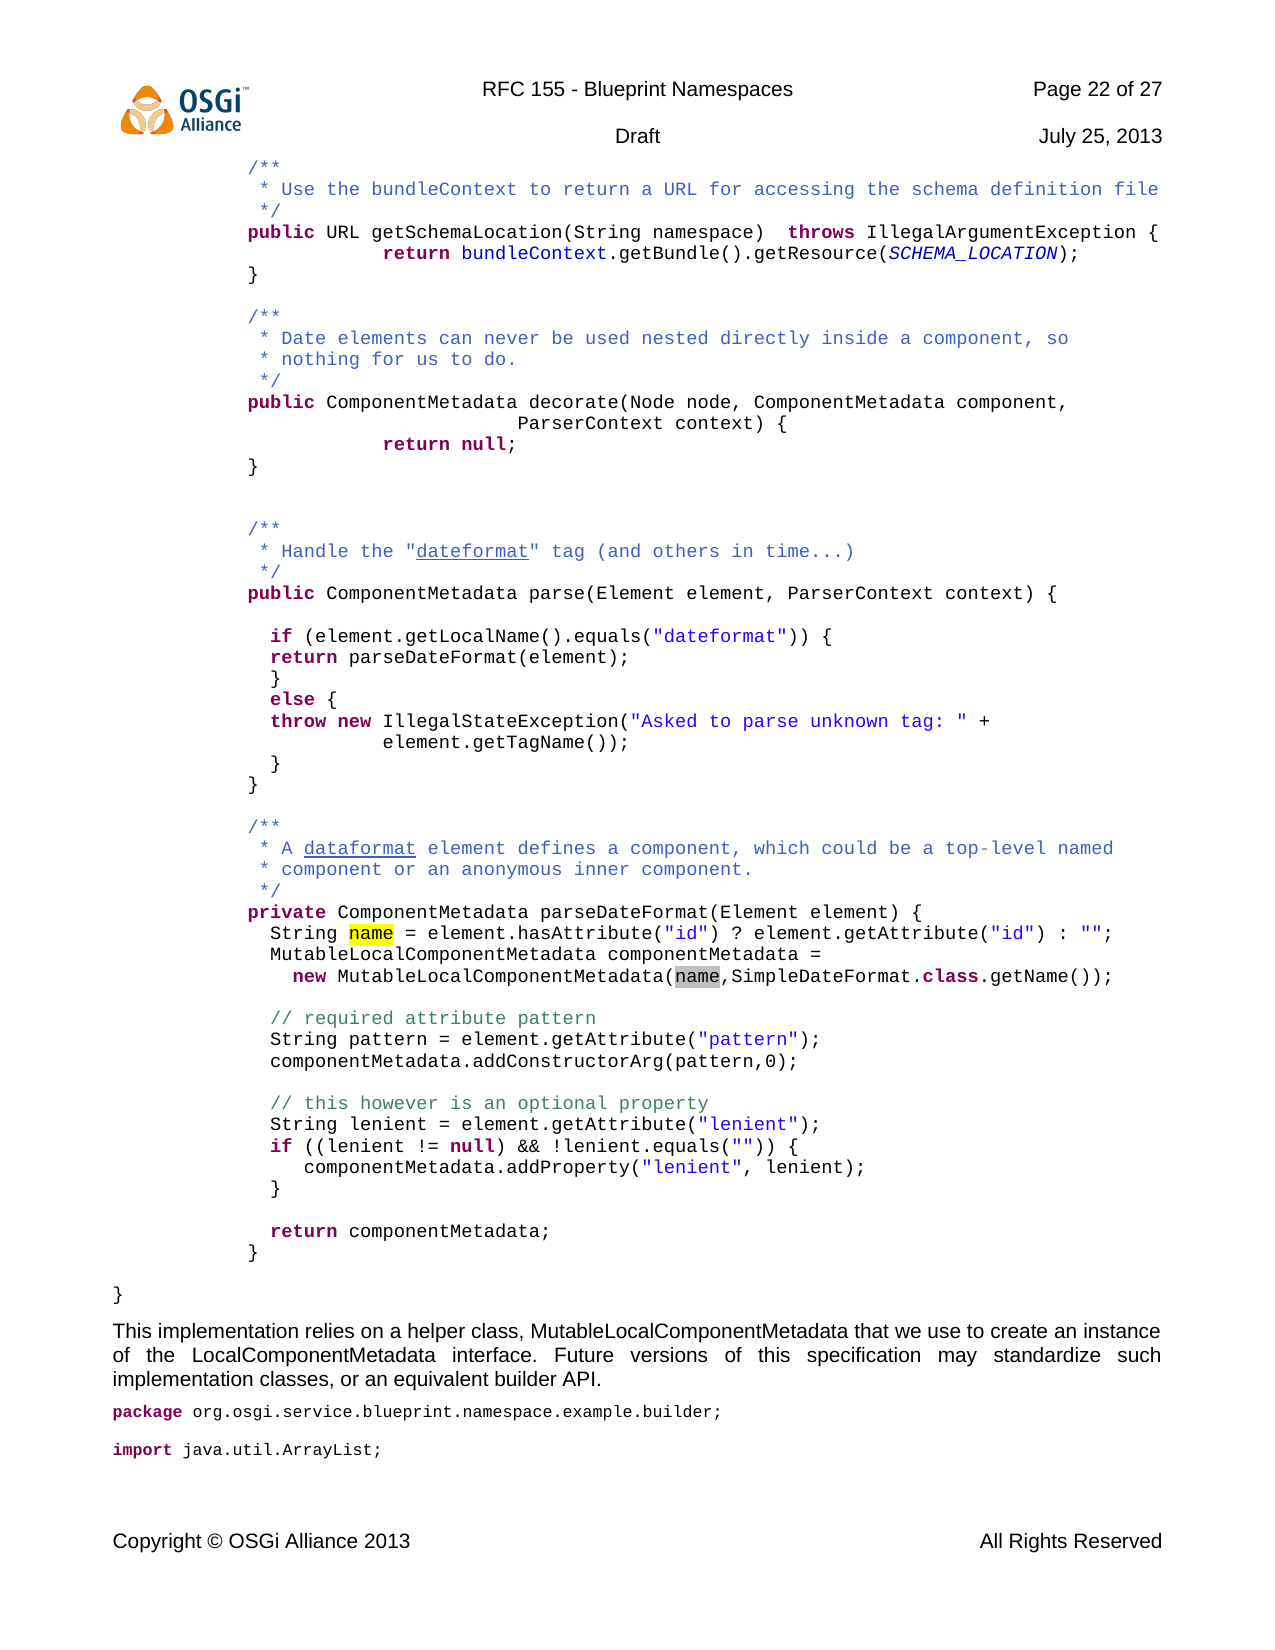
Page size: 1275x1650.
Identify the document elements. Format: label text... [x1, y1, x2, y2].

text } [112, 265, 1162, 286]
text */ [112, 881, 1162, 903]
text element.getTagName()); [247, 733, 1162, 754]
text This implementation relies on a helper class, MutableLocalComponentMetadata that we use to create an instance of the LocalComponentMetadata interface. Future versions of this specification may standardize such implementation classes, or an equivalent builder API. [112, 1319, 1162, 1391]
text /** [112, 520, 1162, 541]
text return componentMetadata; [112, 1221, 1162, 1243]
text * component or an anonymous inner component. [112, 860, 1162, 881]
text public ComponentMetadata decorate(Node node, ComponentMetadata component, [112, 393, 1162, 414]
text /** [112, 308, 1162, 329]
text MutableLocalComponentMetadata componentMetadata = [112, 945, 1162, 966]
text // required attribute pattern [112, 1009, 1162, 1030]
text /** [112, 159, 1162, 180]
text // this however is an optional property [112, 1094, 1162, 1115]
text } [112, 1285, 1162, 1306]
text private ComponentMetadata parseDateFormat(Element element) { [112, 903, 1162, 924]
text * A dataformat element defines a component, which could be a top-level named [112, 839, 1162, 860]
text componentMetadata.addProperty("lenient", lenient); [112, 1158, 1162, 1179]
text ParserContext context) { [112, 414, 1162, 435]
text } [112, 456, 1162, 478]
text new MutableLocalComponentMetadata(name,SimpleDateFormat.class.getName()); [112, 966, 1162, 988]
text return null; [112, 435, 1162, 456]
text if ((lenient != null) && !lenient.equals("")) { [112, 1136, 1162, 1158]
text String pattern = element.getAttribute("pattern"); [112, 1030, 1162, 1051]
text import java.util.ArrayList; [112, 1441, 1162, 1460]
text if (element.getLocalName().equals("dateformat")) { [112, 626, 1162, 648]
text else { [112, 690, 1162, 711]
text return bundleContext.getBundle().getResource(SCHEMA_LOCATION); [112, 244, 1162, 265]
text */ [112, 563, 1162, 584]
text * Handle the "dateformat" tag (and others in time...) [112, 541, 1162, 563]
text componentMetadata.addConstructorArg(pattern,0); [112, 1051, 1162, 1073]
text throw new IllegalStateException("Asked to parse unknown tag: " + [112, 711, 1162, 733]
text package org.osgi.service.blueprint.namespace.example.builder; [112, 1403, 1162, 1422]
text */ [112, 371, 1162, 393]
picture [113, 78, 257, 142]
text public URL getSchemaLocation(String namespace) throws IllegalArgumentException { [112, 223, 1162, 244]
text } [112, 669, 1162, 690]
text } [112, 775, 1162, 796]
text * Date elements can never be used nested directly inside a component, so [112, 329, 1162, 350]
text * nothing for us to do. [112, 350, 1162, 371]
text String name = element.hasAttribute("id") ? element.getAttribute("id") : ""; [112, 924, 1162, 945]
text public ComponentMetadata parse(Element element, ParserContext context) { [112, 584, 1162, 605]
text String lenient = element.getAttribute("lenient"); [112, 1115, 1162, 1136]
text /** [112, 818, 1162, 839]
text * Use the bundleContext to return a URL for accessing the schema definition file [112, 180, 1162, 201]
text */ [112, 201, 1162, 223]
text } [112, 1179, 1162, 1200]
text } [112, 1243, 1162, 1264]
text } [112, 754, 1162, 775]
text return parseDateFormat(element); [112, 648, 1162, 669]
